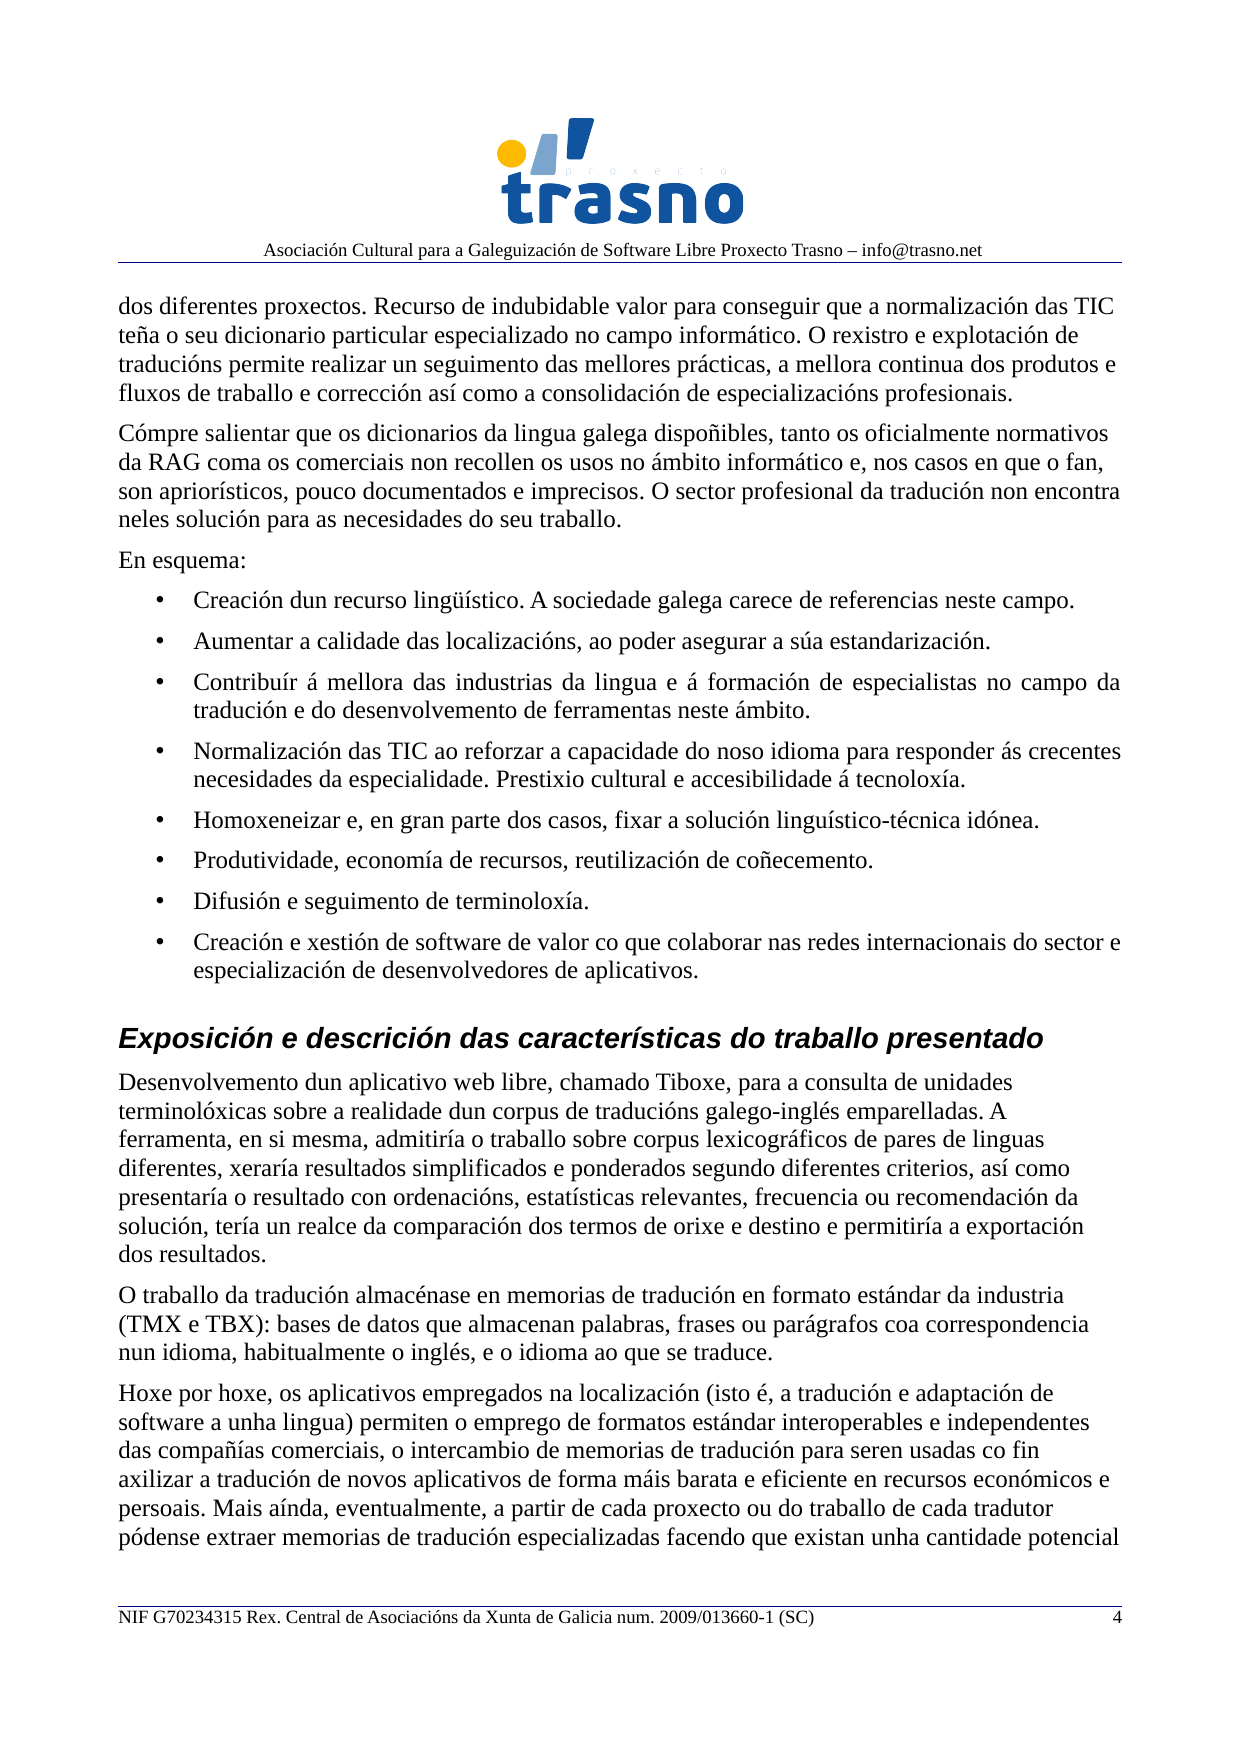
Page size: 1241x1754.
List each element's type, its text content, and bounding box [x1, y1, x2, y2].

list Produtividade, economía de recursos, reutilización de coñecemento. [156, 846, 1122, 874]
list Homoxeneizar e, en gran parte dos casos, fixar a solución linguístico-técnica idónea. [156, 805, 1122, 834]
list Creación e xestión de software de valor co que colaborar nas redes internacionais do sector e especialización de desenvolvedores de aplicativos. [156, 927, 1122, 984]
picture [497, 118, 744, 224]
text Hoxe por hoxe, os aplicativos empregados na localización (isto é, a tradución e adaptación de software a unha lingua) permiten o emprego de formatos estándar interoperables e independentes das compañías comerciais, o intercambio de memorias de tradución para seren usadas co fin axilizar a tradución de novos aplicativos de forma máis barata e eficiente en recursos económicos e persoais. Mais aínda, eventualmente, a partir de cada proxecto ou do traballo de cada tradutor pódense extraer memorias de tradución especializadas facendo que existan unha cantidade potencial [118, 1378, 1122, 1551]
list Contribuír á mellora das industrias da lingua e á formación de especialistas no campo da tradución e do desenvolvemento de ferramentas neste ámbito. [156, 667, 1122, 724]
text dos diferentes proxectos. Recurso de indubidable valor para conseguir que a normalización das TIC teña o seu dicionario particular especializado no campo informático. O rexistro e explotación de traducións permite realizar un seguimento das mellores prácticas, a mellora continua dos produtos e fluxos de traballo e corrección así como a consolidación de especializacións profesionais. [118, 291, 1122, 406]
subtitle Exposición e descrición das características do traballo presentado [118, 1021, 1122, 1054]
list Difusión e seguimento de terminoloxía. [156, 886, 1122, 915]
list Normalización das TIC ao reforzar a capacidade do noso idioma para responder ás crecentes necesidades da especialidade. Prestixio cultural e accesibilidade á tecnoloxía. [156, 736, 1122, 793]
text En esquema: [118, 545, 1122, 574]
text Desenvolvemento dun aplicativo web libre, chamado Tiboxe, para a consulta de unidades terminolóxicas sobre a realidade dun corpus de traducións galego-inglés emparelladas. A ferramenta, en si mesma, admitiría o traballo sobre corpus lexicográficos de pares de linguas diferentes, xeraría resultados simplificados e ponderados segundo diferentes criterios, así como presentaría o resultado con ordenacións, estatísticas relevantes, frecuencia ou recomendación da solución, tería un realce da comparación dos termos de orixe e destino e permitiría a exportación dos resultados. [118, 1067, 1122, 1268]
text O traballo da tradución almacénase en memorias de tradución en formato estándar da industria (TMX e TBX): bases de datos que almacenan palabras, frases ou parágrafos coa correspondencia nun idioma, habitualmente o inglés, e o idioma ao que se traduce. [118, 1280, 1122, 1366]
text Cómpre salientar que os dicionarios da lingua galega dispoñibles, tanto os oficialmente normativos da RAG coma os comerciais non recollen os usos no ámbito informático e, nos casos en que o fan, son apriorísticos, pouco documentados e imprecisos. O sector profesional da tradución non encontra neles solución para as necesidades do seu traballo. [118, 418, 1122, 533]
list Aumentar a calidade das localizacións, ao poder asegurar a súa estandarización. [156, 626, 1122, 655]
list Creación dun recurso lingüístico. A sociedade galega carece de referencias neste campo. [156, 586, 1122, 614]
